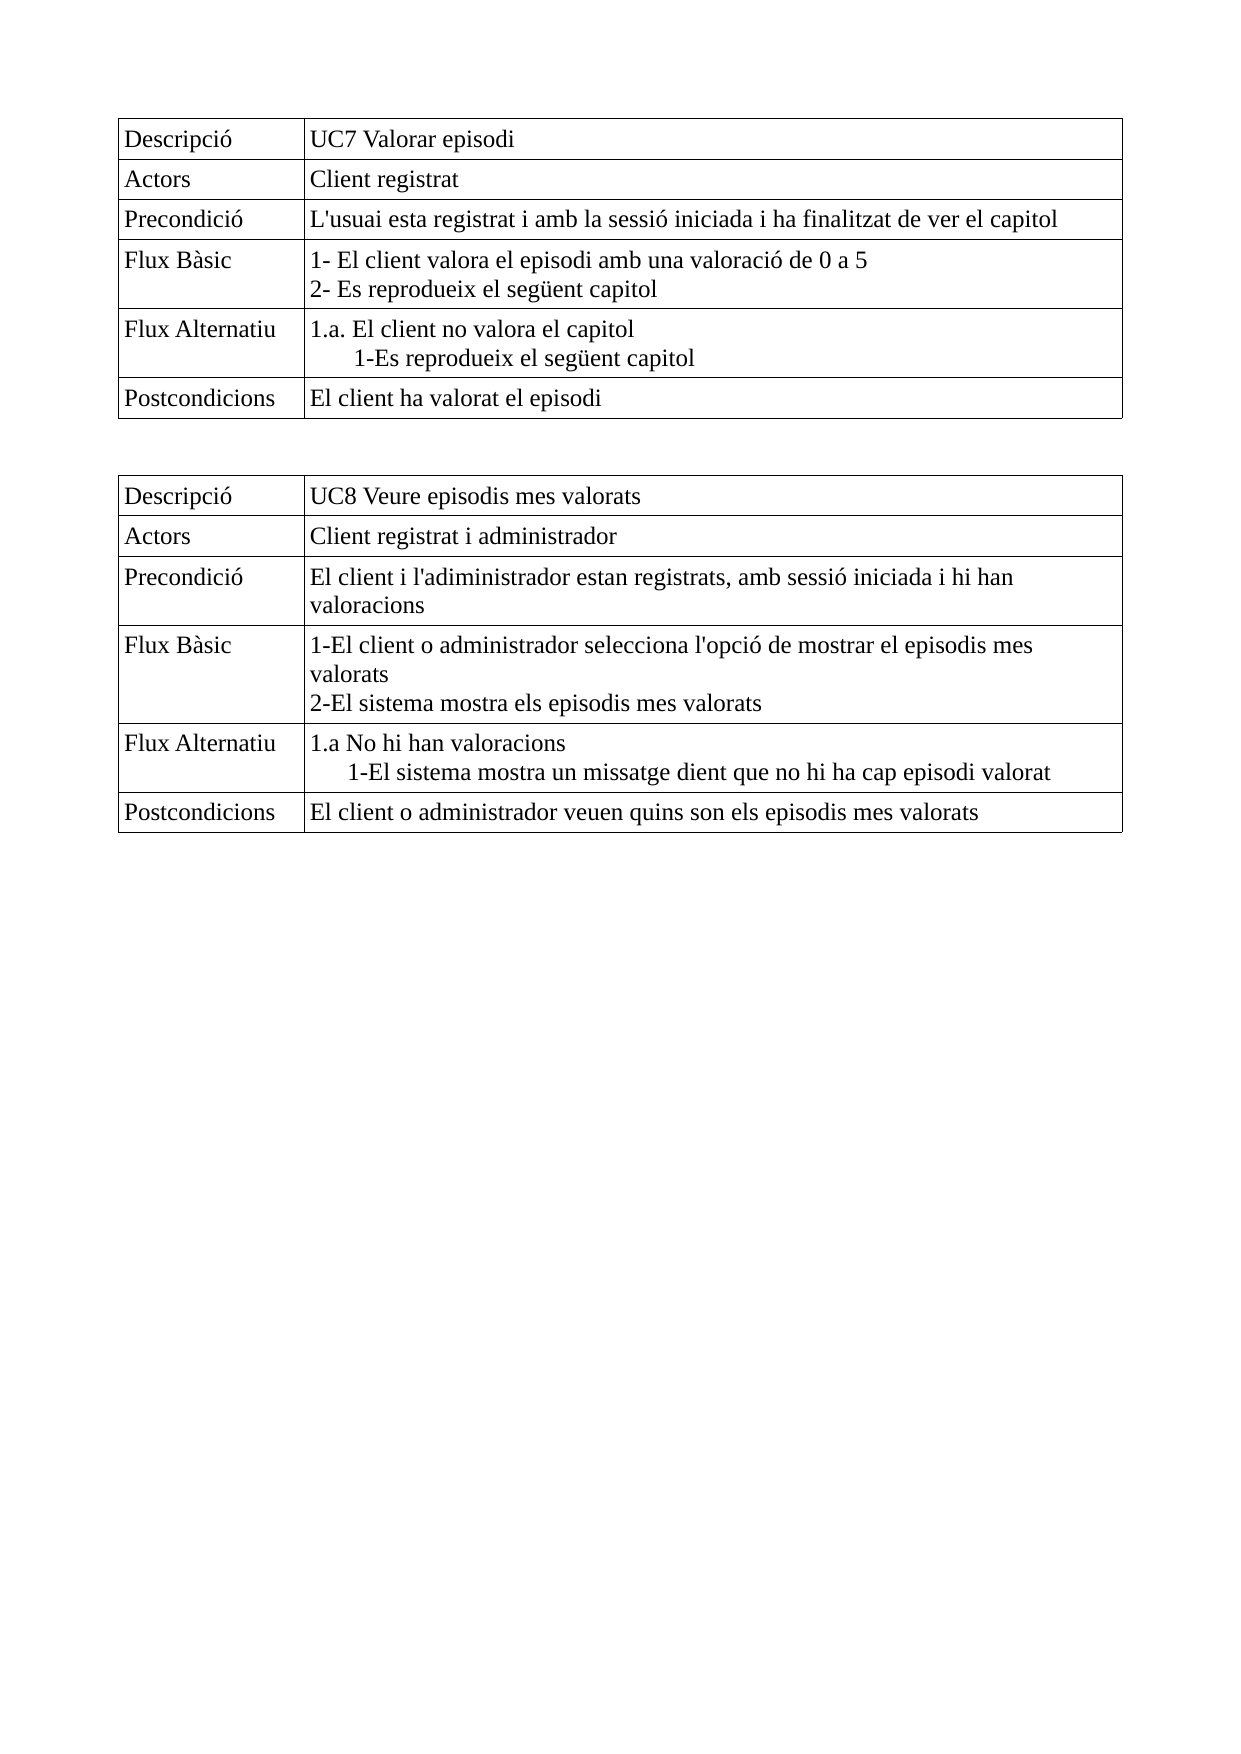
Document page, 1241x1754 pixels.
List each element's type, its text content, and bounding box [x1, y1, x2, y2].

table_cell L'usuai esta registrat i amb la sessió iniciada i ha finalitzat de ver el capitol [305, 200, 1122, 239]
table_cell Postcondicions [119, 793, 304, 832]
table_cell El client o administrador veuen quins son els episodis mes valorats [305, 793, 1122, 832]
table_cell Actors [119, 160, 304, 199]
table_cell Flux Alternatiu [119, 309, 304, 377]
table_cell Postcondicions [119, 378, 304, 417]
table_header UC8 Veure episodis mes valorats [305, 476, 1122, 515]
table_cell Flux Alternatiu [119, 724, 304, 792]
table_cell 1.a. El client no valora el capitol 1-Es reprodueix el següent capitol [305, 309, 1122, 377]
table_header Descripció [119, 119, 304, 158]
table_header UC7 Valorar episodi [305, 119, 1122, 158]
table_cell Precondició [119, 557, 304, 625]
table_cell 1- El client valora el episodi amb una valoració de 0 a 5 2- Es reprodueix el següent capitol [305, 240, 1122, 308]
table_cell Client registrat [305, 160, 1122, 199]
table_cell Flux Bàsic [119, 240, 304, 308]
table_cell Flux Bàsic [119, 626, 304, 723]
table_cell El client i l'adiministrador estan registrats, amb sessió iniciada i hi han valoracions [305, 557, 1122, 625]
table_cell Actors [119, 516, 304, 556]
table_cell Client registrat i administrador [305, 516, 1122, 556]
table_header Descripció [119, 476, 304, 515]
table_cell El client ha valorat el episodi [305, 378, 1122, 417]
table_cell 1.a No hi han valoracions 1-El sistema mostra un missatge dient que no hi ha cap episodi valorat [305, 724, 1122, 792]
table_cell 1-El client o administrador selecciona l'opció de mostrar el episodis mes valorats 2-El sistema mostra els episodis mes valorats [305, 626, 1122, 723]
table_cell Precondició [119, 200, 304, 239]
